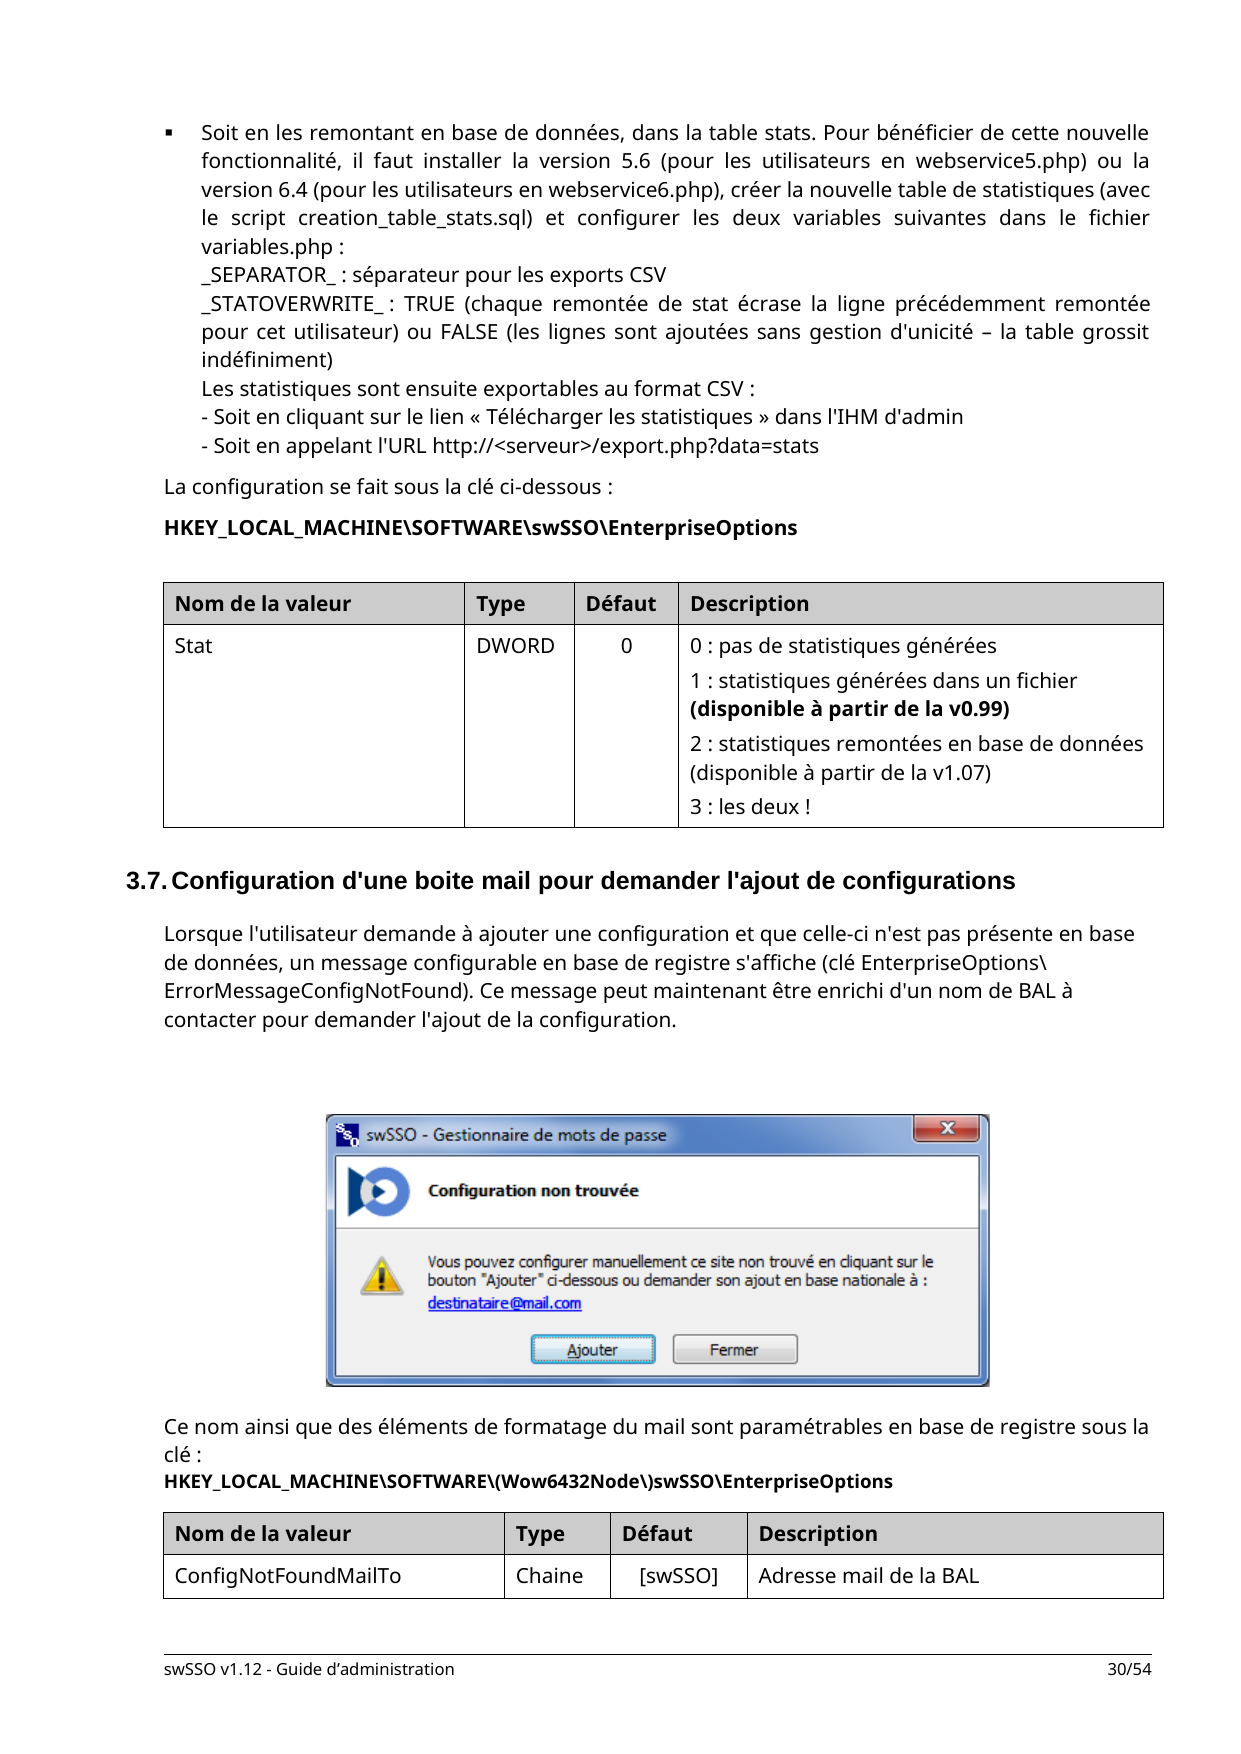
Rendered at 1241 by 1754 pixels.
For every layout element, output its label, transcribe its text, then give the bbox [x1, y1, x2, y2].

table_header Type [465, 583, 574, 624]
table_header Défaut [611, 1513, 747, 1554]
table_header Nom de la valeur [164, 583, 464, 624]
table_cell Stat [164, 625, 464, 827]
table_cell 0 [575, 625, 678, 827]
text La configuration se fait sous la clé ci-dessous : [164, 472, 1152, 500]
table_header Type [505, 1513, 610, 1554]
table_cell Adresse mail de la BAL [748, 1555, 1163, 1598]
table_cell Chaine [505, 1555, 610, 1598]
table_header Description [679, 583, 1163, 624]
text Lorsque l'utilisateur demande à ajouter une configuration et que celle-ci n'est pas présente en base de données, un message configurable en base de registre s'affiche (clé EnterpriseOptions\ErrorMessageConfigNotFound). Ce message peut maintenant être enrichi d'un nom de BAL à contacter pour demander l'ajout de la configuration. [164, 919, 1152, 1033]
table_header Description [748, 1513, 1163, 1554]
table_header Nom de la valeur [164, 1513, 504, 1554]
table_header Défaut [575, 583, 678, 624]
text HKEY_LOCAL_MACHINE\SOFTWARE\swSSO\EnterpriseOptions [164, 513, 1152, 541]
text Ce nom ainsi que des éléments de formatage du mail sont paramétrables en base de registre sous la clé : HKEY_LOCAL_MACHINE\SOFTWARE\(Wow6432Node\)swSSO\EnterpriseOptions [164, 1412, 1152, 1494]
list Soit en les remontant en base de données, dans la table stats. Pour bénéficier de cette nouvelle fonctionnalité, il faut installer la version 5.6 (pour les utilisateurs en webservice5.php) ou la version 6.4 (pour les utilisateurs en webservice6.php), créer la nouvelle table de statistiques (avec le script creation_table_stats.sql) et configurer les deux variables suivantes dans le fichier variables.php : _SEPARATOR_ : séparateur pour les exports CSV _STATOVERWRITE_ : TRUE (chaque remontée de stat écrase la ligne précédemment remontée pour cet utilisateur) ou FALSE (les lignes sont ajoutées sans gestion d'unicité – la table grossit indéfiniment) Les statistiques sont ensuite exportables au format CSV : - Soit en cliquant sur le lien « Télécharger les statistiques » dans l'IHM d'admin - Soit en appelant l'URL http://<serveur>/export.php?data=stats [164, 118, 1152, 459]
table_cell ConfigNotFoundMailTo [164, 1555, 504, 1598]
table_cell [swSSO] [611, 1555, 747, 1598]
subtitle Configuration d'une boite mail pour demander l'ajout de configurations [126, 866, 1152, 894]
picture [325, 1114, 990, 1387]
table_cell 0 : pas de statistiques générées 1 : statistiques générées dans un fichier (disponible à partir de la v0.99) 2 : statistiques remontées en base de données (disponible à partir de la v1.07) 3 : les deux ! [679, 625, 1163, 827]
table_cell DWORD [465, 625, 574, 827]
